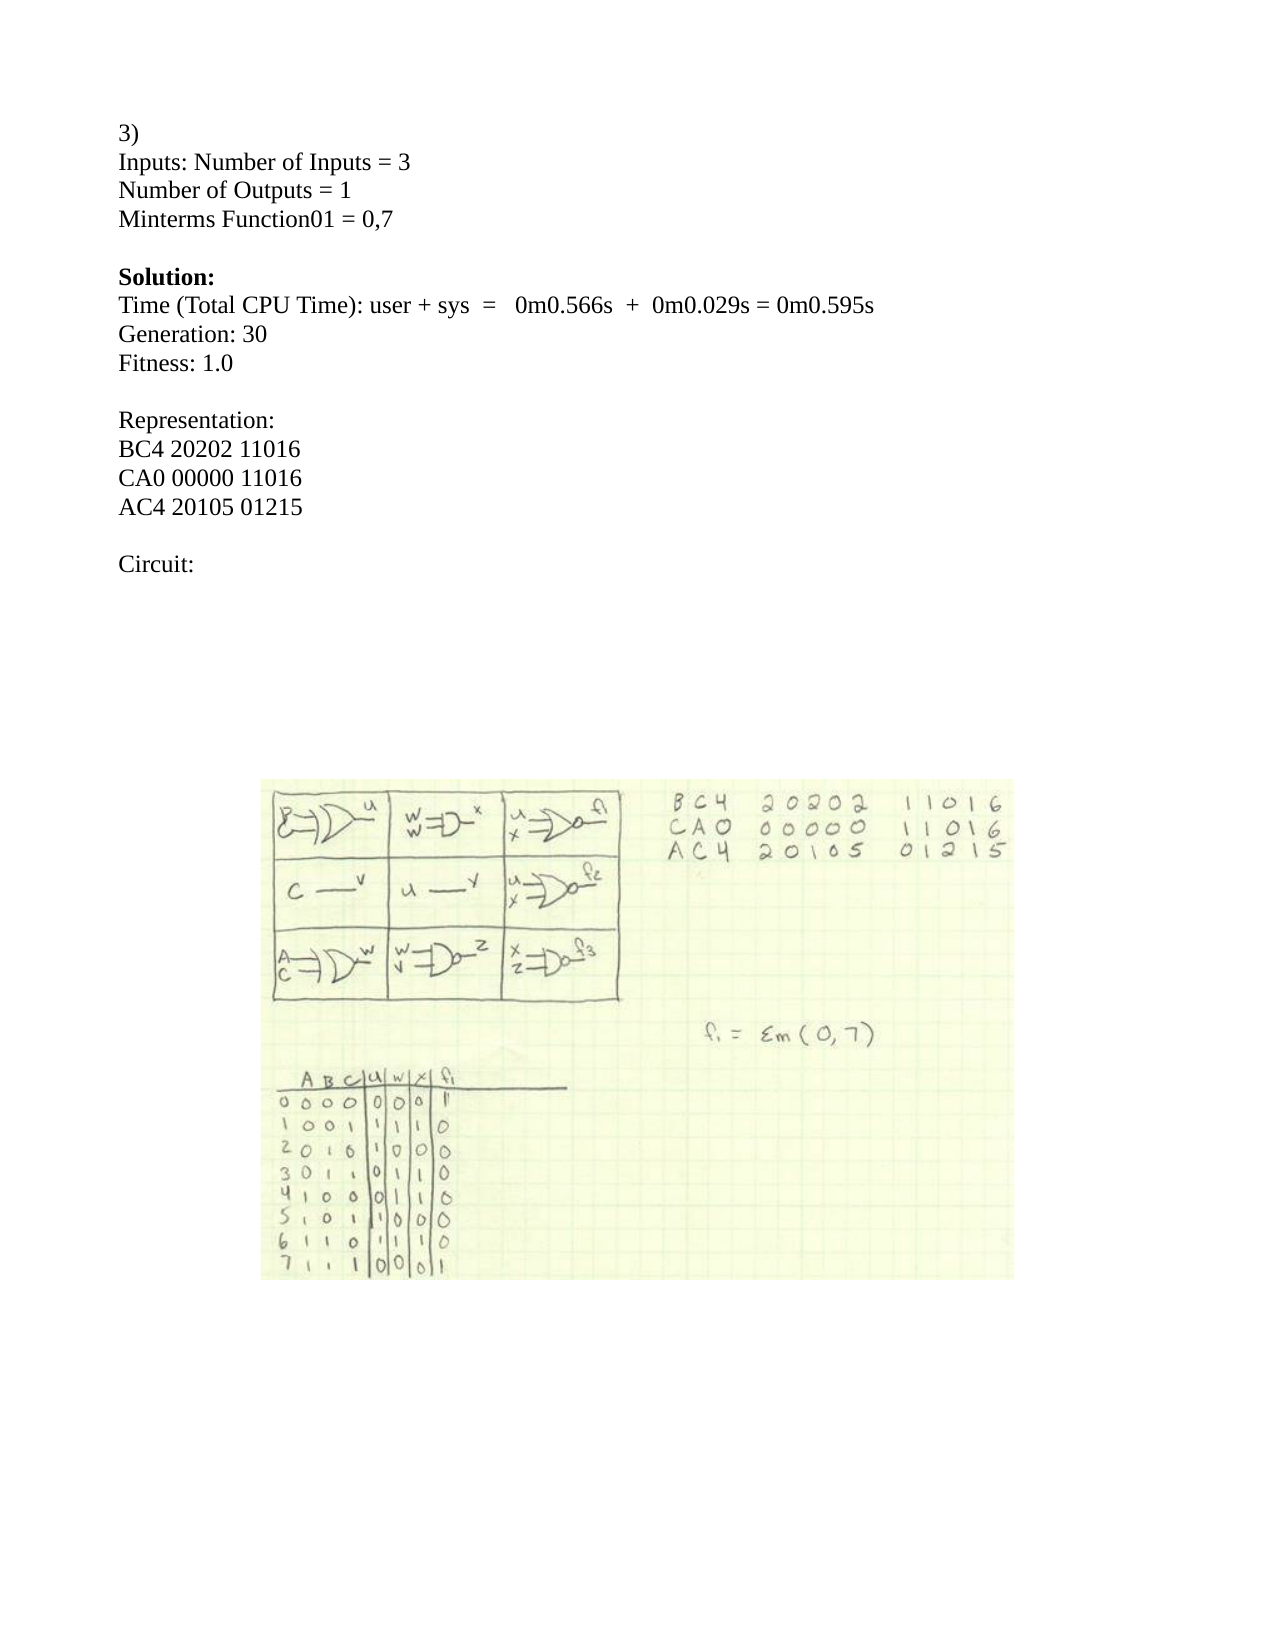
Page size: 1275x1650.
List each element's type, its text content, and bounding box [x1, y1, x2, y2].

text AC4 20105 01215 [118, 492, 1157, 521]
text Number of Outputs = 1 [118, 176, 1157, 204]
text Generation: 30 [118, 319, 1157, 348]
text Representation: [118, 406, 1157, 434]
text Inputs: Number of Inputs = 3 [118, 147, 1157, 176]
text Solution: [118, 262, 1157, 291]
text Time (Total CPU Time): user + sys = 0m0.566s + 0m0.029s = 0m0.595s [118, 291, 1157, 319]
picture [260, 779, 1015, 1280]
text BC4 20202 11016 [118, 434, 1157, 463]
text Minterms Function01 = 0,7 [118, 204, 1157, 233]
text CA0 00000 11016 [118, 463, 1157, 492]
text Circuit: [118, 549, 1157, 578]
text Fitness: 1.0 [118, 348, 1157, 377]
text 3) [118, 118, 1157, 147]
